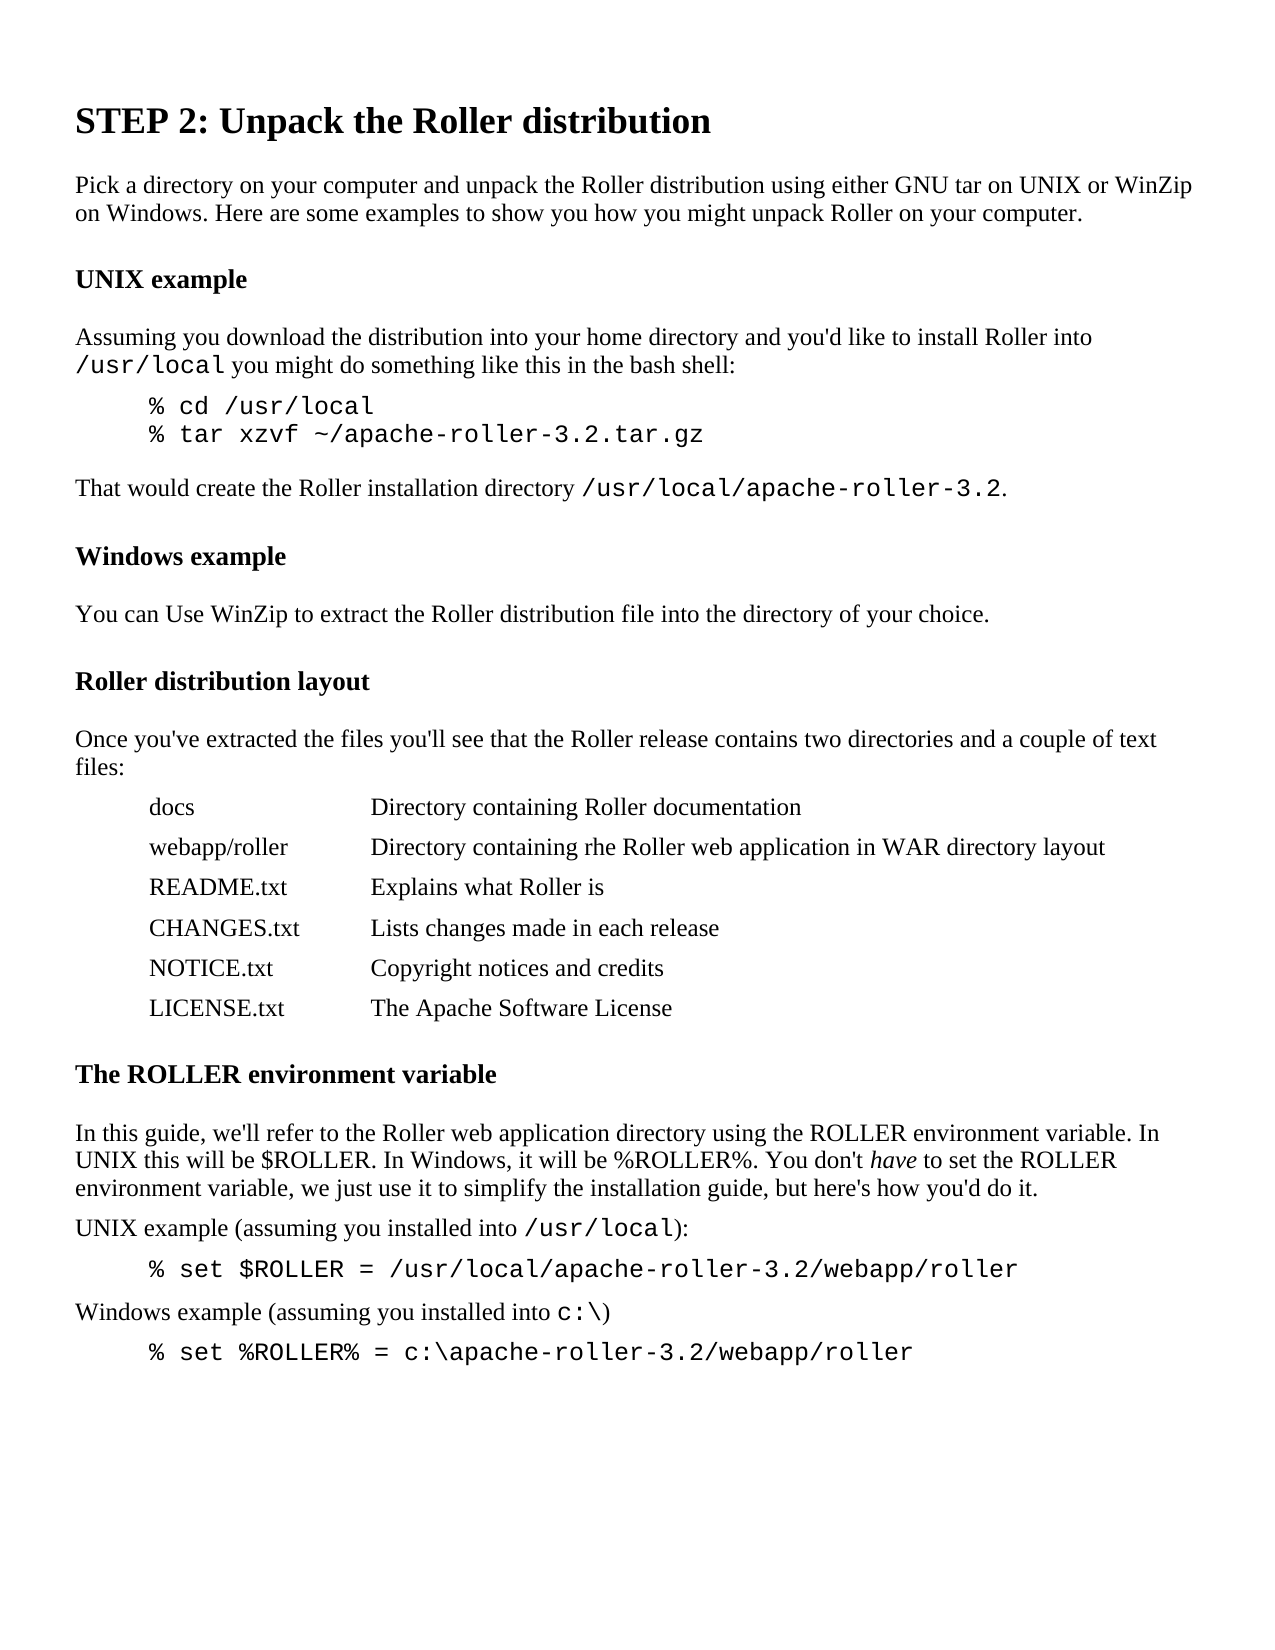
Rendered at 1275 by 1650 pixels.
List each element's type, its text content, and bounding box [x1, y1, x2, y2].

text % set $ROLLER = /usr/local/apache-roller-3.2/webapp/roller [75, 1257, 1200, 1285]
text % set %ROLLER% = c:\apache-roller-3.2/webapp/roller [75, 1340, 1200, 1368]
subtitle Roller distribution layout [75, 666, 1200, 696]
text NOTICE.txt Copyright notices and credits [75, 954, 1200, 982]
text In this guide, we'll refer to the Roller web application directory using the ROLLER environment variable. In UNIX this will be $ROLLER. In Windows, it will be %ROLLER%. You don't have to set the ROLLER environment variable, we just use it to simplify the installation guide, but here's how you'd do it. [75, 1119, 1200, 1202]
text CHANGES.txt Lists changes made in each release [75, 914, 1200, 941]
text README.txt Explains what Roller is [75, 873, 1200, 901]
subtitle The ROLLER environment variable [75, 1059, 1200, 1089]
text webapp/roller Directory containing rhe Roller web application in WAR directory layout [75, 833, 1200, 861]
text % cd /usr/local [75, 393, 1200, 422]
text Pick a directory on your computer and unpack the Roller distribution using either GNU tar on UNIX or WinZip on Windows. Here are some examples to show you how you might unpack Roller on your computer. [75, 171, 1200, 226]
text % tar xzvf ~/apache-roller-3.2.tar.gz [75, 422, 1200, 450]
text UNIX example (assuming you installed into /usr/local): [75, 1214, 1200, 1244]
text Windows example (assuming you installed into c:\) [75, 1298, 1200, 1327]
text LICENSE.txt The Apache Software License [75, 994, 1200, 1022]
subtitle STEP 2: Unpack the Roller distribution [75, 100, 1200, 142]
text Assuming you download the distribution into your home directory and you'd like to install Roller into /usr/local you might do something like this in the bash shell: [75, 323, 1200, 381]
text Once you've extracted the files you'll see that the Roller release contains two directories and a couple of text files: [75, 725, 1200, 781]
subtitle Windows example [75, 541, 1200, 571]
text docs Directory containing Roller documentation [75, 793, 1200, 821]
text That would create the Roller installation directory /usr/local/apache-roller-3.2. [75, 474, 1200, 503]
subtitle UNIX example [75, 264, 1200, 294]
text You can Use WinZip to extract the Roller distribution file into the directory of your choice. [75, 601, 1200, 628]
